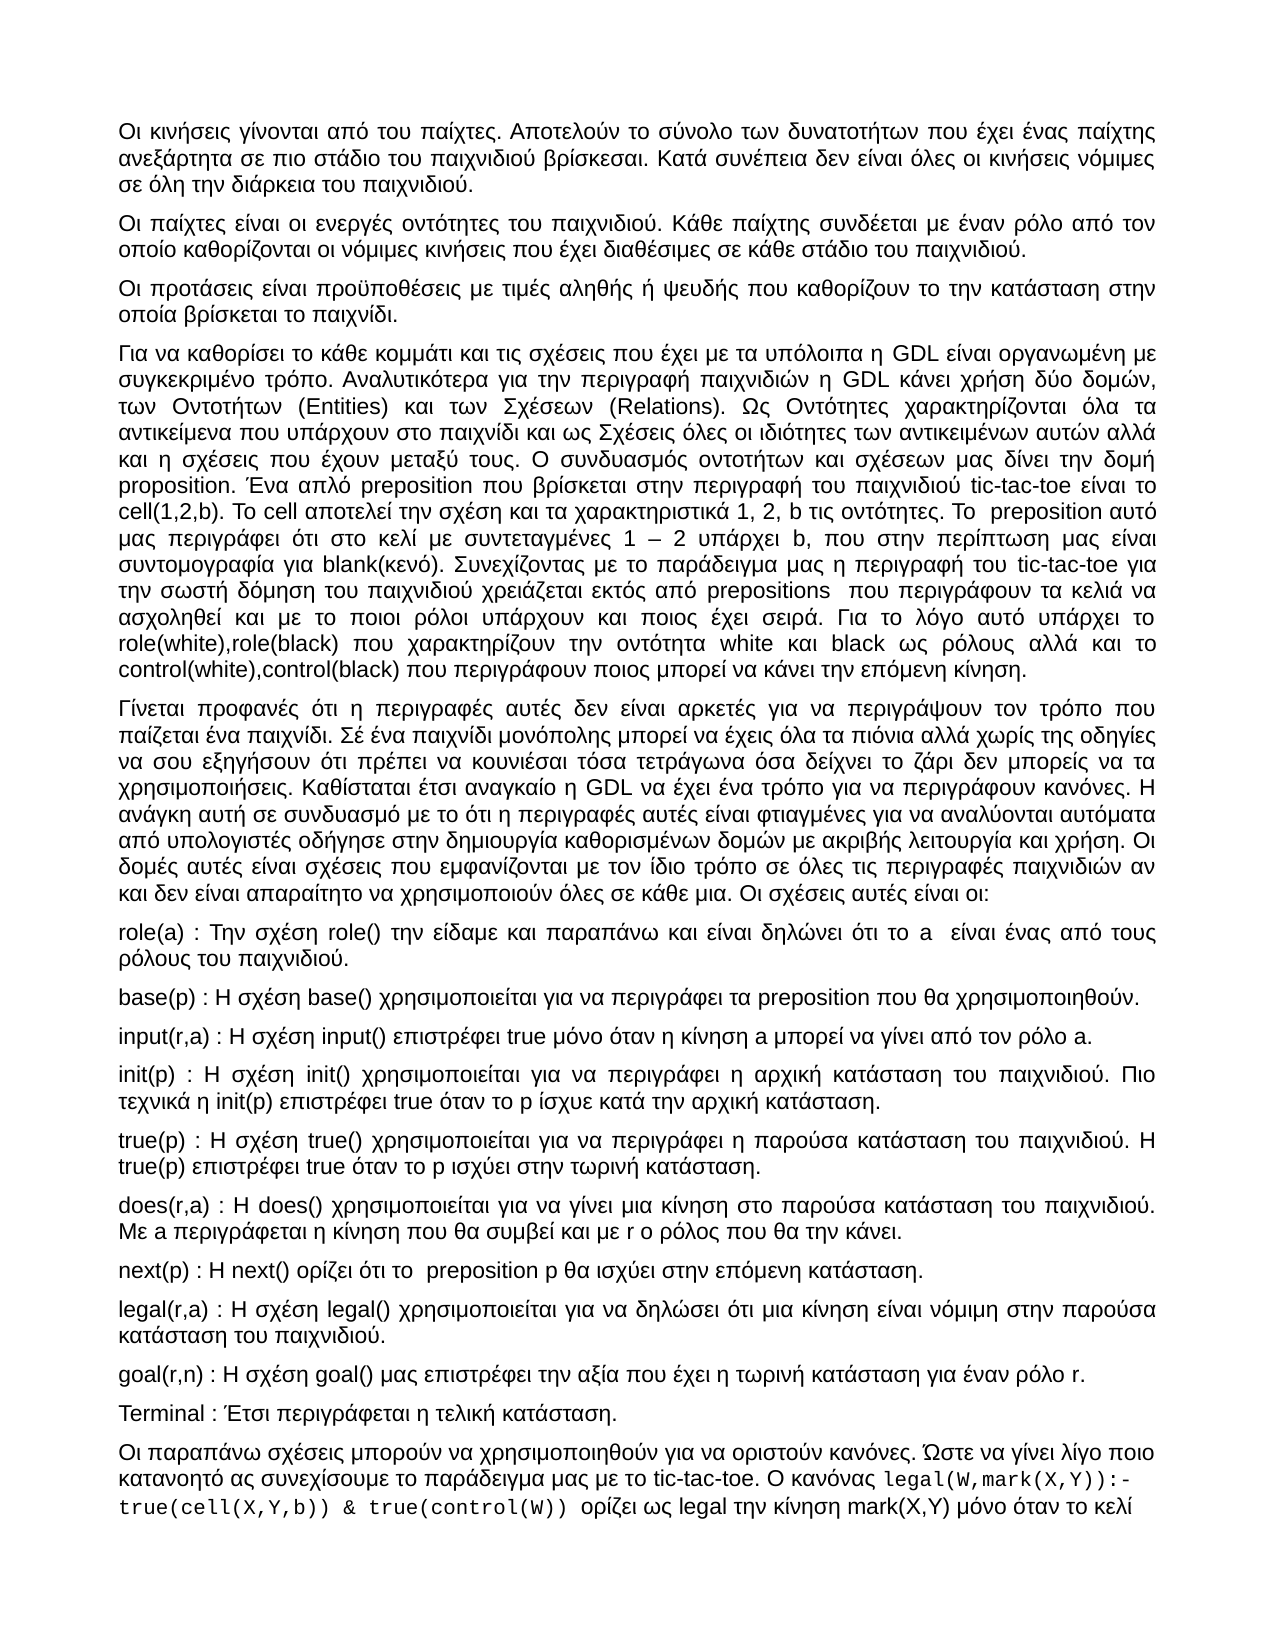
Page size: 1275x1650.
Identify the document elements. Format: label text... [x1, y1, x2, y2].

text Terminal : Έτσι περιγράφεται η τελική κατάσταση. [118, 1400, 1157, 1426]
text next(p) : Η next() ορίζει ότι το preposition p θα ισχύει στην επόμενη κατάσταση. [118, 1257, 1157, 1283]
text Οι προτάσεις είναι προϋποθέσεις με τιμές αληθής ή ψευδής που καθορίζουν το την κατάσταση στην οποία βρίσκεται το παιχνίδι. [118, 275, 1157, 328]
text legal(r,a) : Η σχέση legal() χρησιμοποιείται για να δηλώσει ότι μια κίνηση είναι νόμιμη στην παρούσα κατάσταση του παιχνιδιού. [118, 1296, 1157, 1349]
text Οι κινήσεις γίνονται από του παίχτες. Αποτελούν το σύνολο των δυνατοτήτων που έχει ένας παίχτης ανεξάρτητα σε πιο στάδιο του παιχνιδιού βρίσκεσαι. Κατά συνέπεια δεν είναι όλες οι κινήσεις νόμιμες σε όλη την διάρκεια του παιχνιδιού. [118, 118, 1157, 197]
text input(r,a) : Η σχέση input() επιστρέφει true μόνο όταν η κίνηση a μπορεί να γίνει από τον ρόλο a. [118, 1023, 1157, 1049]
text Για να καθορίσει το κάθε κομμάτι και τις σχέσεις που έχει με τα υπόλοιπα η GDL είναι οργανωμένη με συγκεκριμένο τρόπο. Αναλυτικότερα για την περιγραφή παιχνιδιών η GDL κάνει χρήση δύο δομών, των Οντοτήτων (Entities) και των Σχέσεων (Relations). Ως Οντότητες χαρακτηρίζονται όλα τα αντικείμενα που υπάρχουν στο παιχνίδι και ως Σχέσεις όλες οι ιδιότητες των αντικειμένων αυτών αλλά και η σχέσεις που έχουν μεταξύ τους. Ο συνδυασμός οντοτήτων και σχέσεων μας δίνει την δομή proposition. Ένα απλό preposition που βρίσκεται στην περιγραφή του παιχνιδιού tic-tac-toe είναι το cell(1,2,b). Το cell αποτελεί την σχέση και τα χαρακτηριστικά 1, 2, b τις οντότητες. Το preposition αυτό μας περιγράφει ότι στο κελί με συντεταγμένες 1 – 2 υπάρχει b, που στην περίπτωση μας είναι συντομογραφία για blank(κενό). Συνεχίζοντας με το παράδειγμα μας η περιγραφή του tic-tac-toe για την σωστή δόμηση του παιχνιδιού χρειάζεται εκτός από prepositions που περιγράφουν τα κελιά να ασχοληθεί και με το ποιοι ρόλοι υπάρχουν και ποιος έχει σειρά. Για το λόγο αυτό υπάρχει το role(white),role(black) που χαρακτηρίζουν την οντότητα white και black ως ρόλους αλλά και το control(white),control(black) που περιγράφουν ποιος μπορεί να κάνει την επόμενη κίνηση. [118, 340, 1157, 683]
text init(p) : Η σχέση init() χρησιμοποιείται για να περιγράφει η αρχική κατάσταση του παιχνιδιού. Πιο τεχνικά η init(p) επιστρέφει true όταν το p ίσχυε κατά την αρχική κατάσταση. [118, 1061, 1157, 1114]
text goal(r,n) : Η σχέση goal() μας επιστρέφει την αξία που έχει η τωρινή κατάσταση για έναν ρόλο r. [118, 1361, 1157, 1387]
text true(p) : Η σχέση true() χρησιμοποιείται για να περιγράφει η παρούσα κατάσταση του παιχνιδιού. Η true(p) επιστρέφει true όταν το p ισχύει στην τωρινή κατάσταση. [118, 1127, 1157, 1179]
text role(a) : Την σχέση role() την είδαμε και παραπάνω και είναι δηλώνει ότι το a είναι ένας από τους ρόλους του παιχνιδιού. [118, 918, 1157, 971]
text base(p) : Η σχέση base() χρησιμοποιείται για να περιγράφει τα preposition που θα χρησιμοποιηθούν. [118, 984, 1157, 1010]
text Οι παίχτες είναι οι ενεργές οντότητες του παιχνιδιού. Κάθε παίχτης συνδέεται με έναν ρόλο από τον οποίο καθορίζονται οι νόμιμες κινήσεις που έχει διαθέσιμες σε κάθε στάδιο του παιχνιδιού. [118, 210, 1157, 262]
text Οι παραπάνω σχέσεις μπορούν να χρησιμοποιηθούν για να οριστούν κανόνες. Ώστε να γίνει λίγο ποιο κατανοητό ας συνεχίσουμε το παράδειγμα μας με το tic-tac-toe. Ο κανόνας legal(W,mark(X,Y)):-true(cell(X,Y,b)) & true(control(W)) ορίζει ως legal την κίνηση mark(X,Y) μόνο όταν το κελί [118, 1439, 1157, 1521]
text does(r,a) : Η does() χρησιμοποιείται για να γίνει μια κίνηση στο παρούσα κατάσταση του παιχνιδιού. Με a περιγράφεται η κίνηση που θα συμβεί και με r ο ρόλος που θα την κάνει. [118, 1192, 1157, 1244]
text Γίνεται προφανές ότι η περιγραφές αυτές δεν είναι αρκετές για να περιγράψουν τον τρόπο που παίζεται ένα παιχνίδι. Σέ ένα παιχνίδι μονόπολης μπορεί να έχεις όλα τα πιόνια αλλά χωρίς της οδηγίες να σου εξηγήσουν ότι πρέπει να κουνιέσαι τόσα τετράγωνα όσα δείχνει το ζάρι δεν μπορείς να τα χρησιμοποιήσεις. Καθίσταται έτσι αναγκαίο η GDL να έχει ένα τρόπο για να περιγράφουν κανόνες. Η ανάγκη αυτή σε συνδυασμό με το ότι η περιγραφές αυτές είναι φτιαγμένες για να αναλύονται αυτόματα από υπολογιστές οδήγησε στην δημιουργία καθορισμένων δομών με ακριβής λειτουργία και χρήση. Οι δομές αυτές είναι σχέσεις που εμφανίζονται με τον ίδιο τρόπο σε όλες τις περιγραφές παιχνιδιών αν και δεν είναι απαραίτητο να χρησιμοποιούν όλες σε κάθε μια. Οι σχέσεις αυτές είναι οι: [118, 695, 1157, 906]
